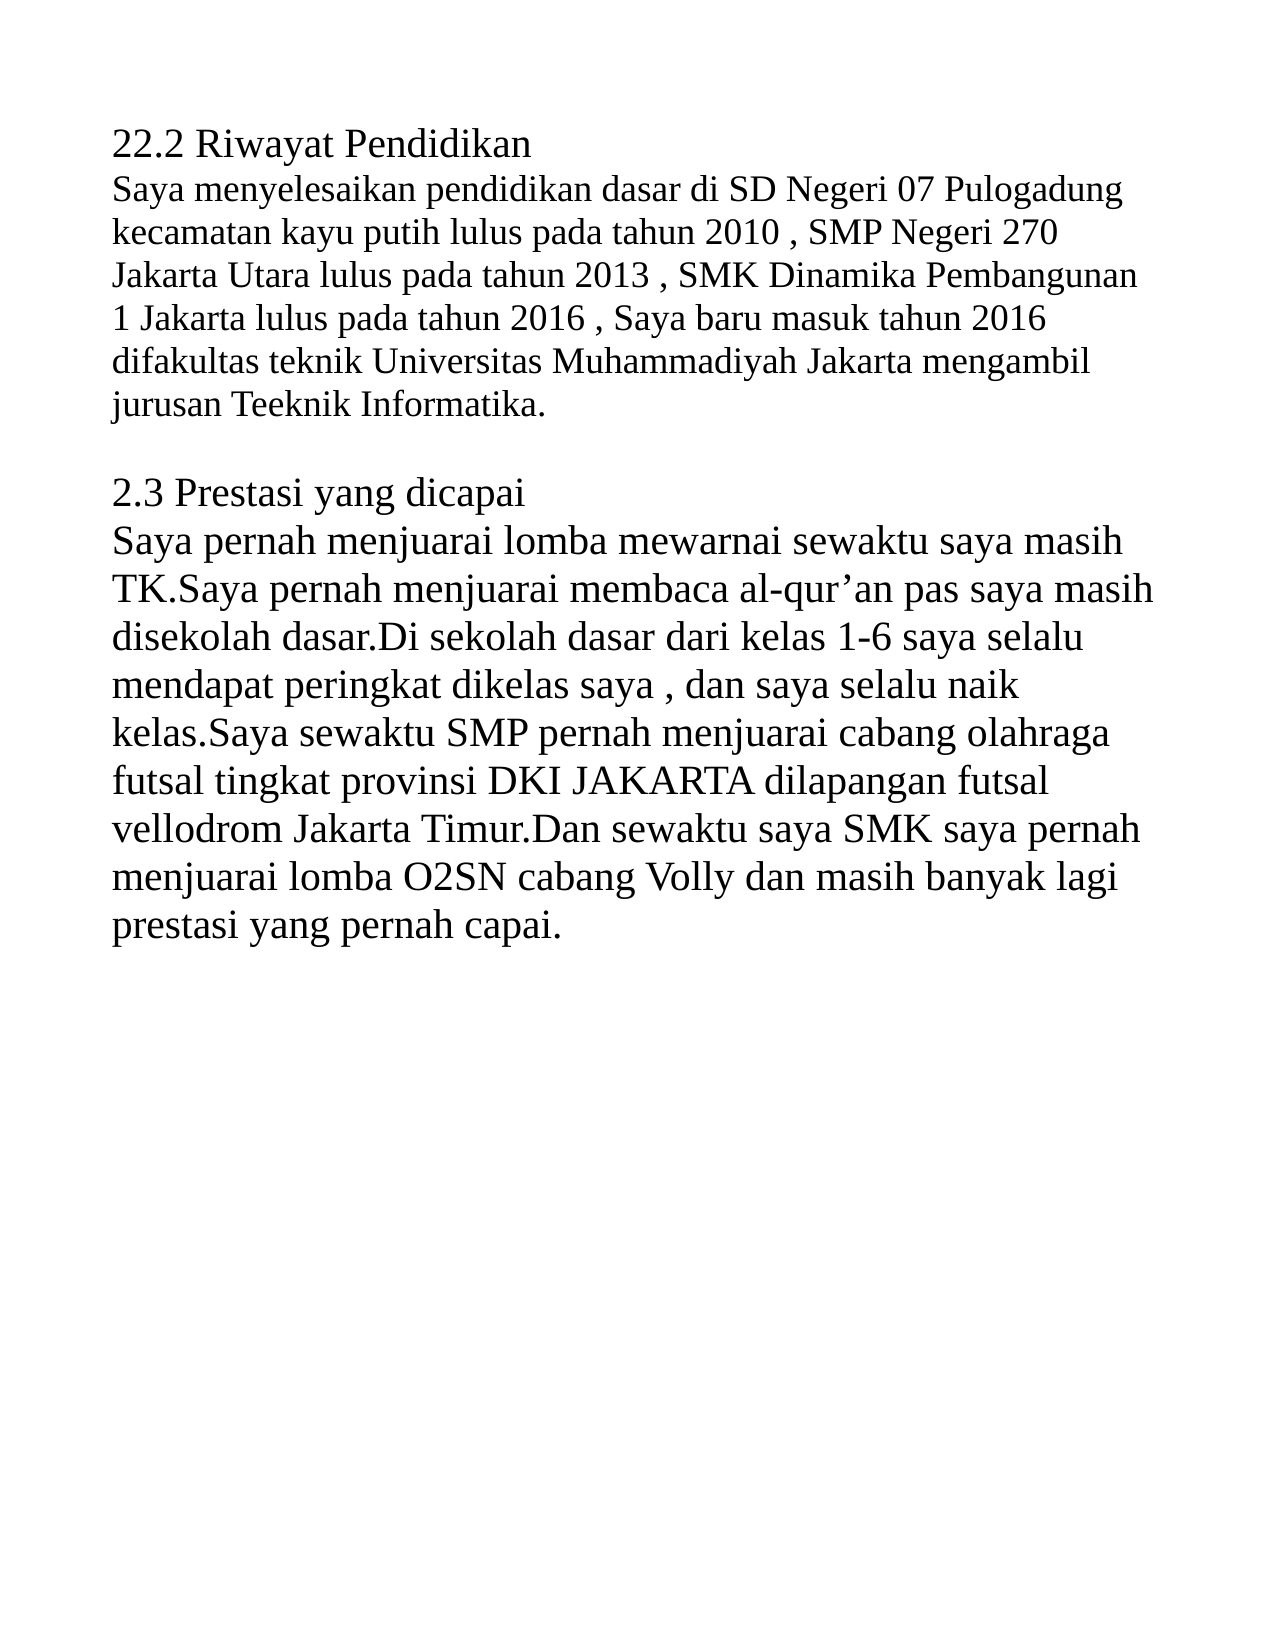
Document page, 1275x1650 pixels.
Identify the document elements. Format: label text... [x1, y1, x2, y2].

text 22.2 Riwayat Pendidikan [112, 118, 1157, 166]
text 2.3 Prestasi yang dicapai [112, 468, 1157, 516]
text Saya menyelesaikan pendidikan dasar di SD Negeri 07 Pulogadung kecamatan kayu putih lulus pada tahun 2010 , SMP Negeri 270 Jakarta Utara lulus pada tahun 2013 , SMK Dinamika Pembangunan 1 Jakarta lulus pada tahun 2016 , Saya baru masuk tahun 2016 difakultas teknik Universitas Muhammadiyah Jakarta mengambil jurusan Teeknik Informatika. [112, 166, 1157, 425]
text Saya pernah menjuarai lomba mewarnai sewaktu saya masih TK.Saya pernah menjuarai membaca al-qur’an pas saya masih disekolah dasar.Di sekolah dasar dari kelas 1-6 saya selalu mendapat peringkat dikelas saya , dan saya selalu naik kelas.Saya sewaktu SMP pernah menjuarai cabang olahraga futsal tingkat provinsi DKI JAKARTA dilapangan futsal vellodrom Jakarta Timur.Dan sewaktu saya SMK saya pernah menjuarai lomba O2SN cabang Volly dan masih banyak lagi prestasi yang pernah capai. [112, 516, 1157, 947]
